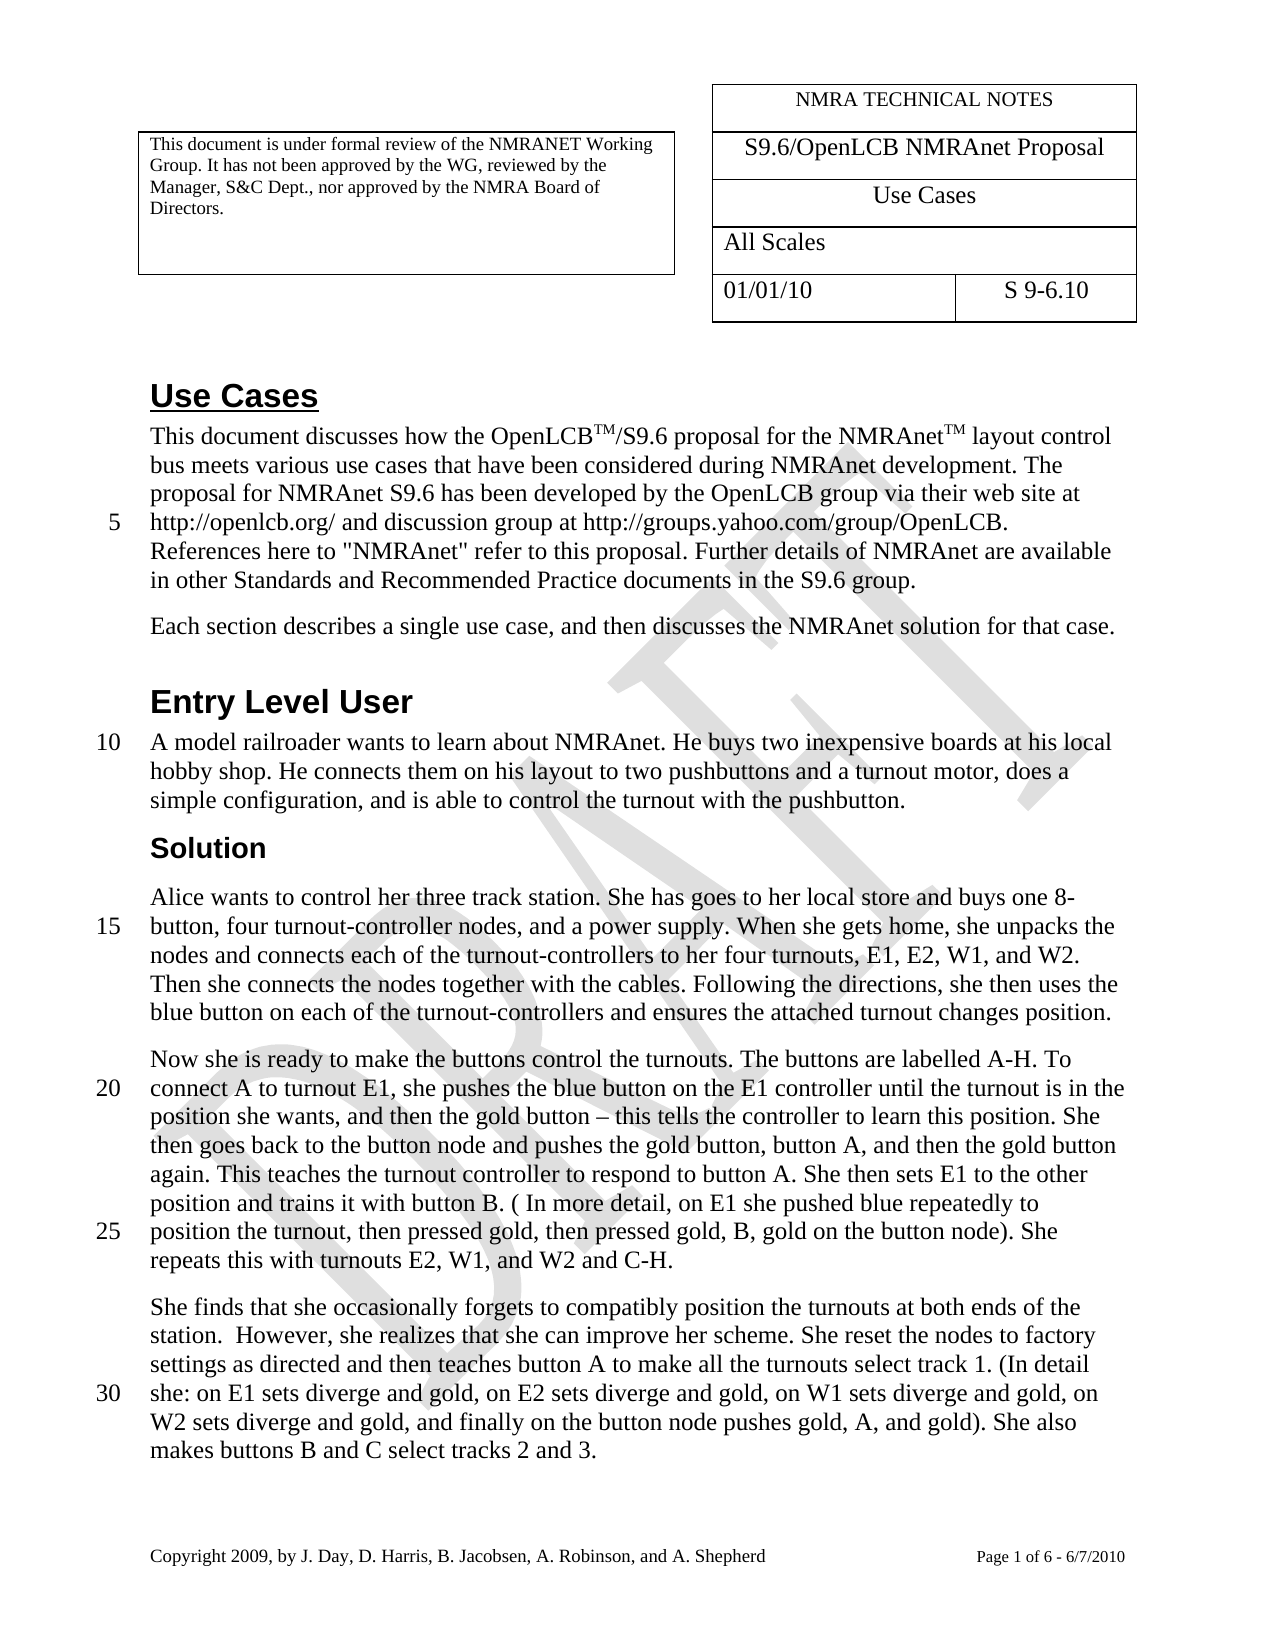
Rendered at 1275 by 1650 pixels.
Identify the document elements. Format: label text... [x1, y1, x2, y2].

text Now she is ready to make the buttons control the turnouts. The buttons are labelled A-H. To connect A to turnout E1, she pushes the blue button on the E1 controller until the turnout is in the position she wants, and then the gold button – this tells the controller to learn this position. She then goes back to the button node and pushes the gold button, button A, and then the gold button again. This teaches the turnout controller to respond to button A. She then sets E1 to the other position and trains it with button B. ( In more detail, on E1 she pushed blue repeatedly to position the turnout, then pressed gold, then pressed gold, B, gold on the button node). She repeats this with turnouts E2, W1, and W2 and C-H. [150, 1135, 326, 1274]
text Now she is ready to make the buttons control the turnouts. The buttons are labelled A-H. To connect A to turnout E1, she pushes the blue button on the E1 controller until the turnout is in the position she wants, and then the gold button – this tells the controller to learn this position. She then goes back to the button node and pushes the gold button, button A, and then the gold button again. This teaches the turnout controller to respond to button A. She then sets E1 to the other position and trains it with button B. ( In more detail, on E1 she pushed blue repeatedly to position the turnout, then pressed gold, then pressed gold, B, gold on the button node). She repeats this with turnouts E2, W1, and W2 and C-H. [215, 1078, 492, 1274]
subtitle [566, 831, 636, 865]
subtitle Solution [150, 831, 570, 865]
text Alice wants to control her three track station. She has goes to her local store and buys one 8-button, four turnout-controller nodes, and a power supply. When she gets home, she unpacks the nodes and connects each of the turnout-controllers to her four turnouts, E1, E2, W1, and W2. Then she connects the nodes together with the cables. Following the directions, she then uses the blue button on each of the turnout-controllers and ensures the attached turnout changes position. [150, 882, 681, 1026]
subtitle [833, 831, 1125, 865]
text A model railroader wants to learn about NMRAnet. He buys two inexpensive boards at his local hobby shop. He connects them on his layout to two pushbuttons and a turnout motor, does a simple configuration, and is able to control the turnout with the pushbutton. [150, 727, 772, 813]
text A model railroader wants to learn about NMRAnet. He buys two inexpensive boards at his local hobby shop. He connects them on his layout to two pushbuttons and a turnout motor, does a simple configuration, and is able to control the turnout with the pushbutton. [798, 727, 1125, 813]
text Alice wants to control her three track station. She has goes to her local store and buys one 8-button, four turnout-controller nodes, and a power supply. When she gets home, she unpacks the nodes and connects each of the turnout-controllers to her four turnouts, E1, E2, W1, and W2. Then she connects the nodes together with the cables. Following the directions, she then uses the blue button on each of the turnout-controllers and ensures the attached turnout changes position. [717, 882, 882, 965]
subtitle [986, 683, 1125, 721]
subtitle Entry Level User [150, 683, 680, 721]
text Alice wants to control her three track station. She has goes to her local store and buys one 8-button, four turnout-controller nodes, and a power supply. When she gets home, she unpacks the nodes and connects each of the turnout-controllers to her four turnouts, E1, E2, W1, and W2. Then she connects the nodes together with the cables. Following the directions, she then uses the blue button on each of the turnout-controllers and ensures the attached turnout changes position. [669, 882, 1125, 1026]
subtitle [685, 683, 981, 721]
text This document discusses how the OpenLCBTM/S9.6 proposal for the NMRAnetTM layout control bus meets various use cases that have been considered during NMRAnet development. The proposal for NMRAnet S9.6 has been developed by the OpenLCB group via their web site at http://openlcb.org/ and discussion group at http://groups.yahoo.com/group/OpenLCB. References here to "NMRAnet" refer to this proposal. Further details of NMRAnet are available in other Standards and Recommended Practice documents in the S9.6 group. [150, 421, 1125, 593]
text She finds that she occasionally forgets to compatibly position the turnouts at both ends of the station. However, she realizes that she can improve her scheme. She reset the nodes to factory settings as directed and then teaches button A to make all the turnouts select track 1. (In detail she: on E1 sets diverge and gold, on E2 sets diverge and gold, on W1 sets diverge and gold, on W2 sets diverge and gold, and finally on the button node pushes gold, A, and gold). She also makes buttons B and C select tracks 2 and 3. [150, 1292, 1125, 1464]
text Alice wants to control her three track station. She has goes to her local store and buys one 8-button, four turnout-controller nodes, and a power supply. When she gets home, she unpacks the nodes and connects each of the turnout-controllers to her four turnouts, E1, E2, W1, and W2. Then she connects the nodes together with the cables. Following the directions, she then uses the blue button on each of the turnout-controllers and ensures the attached turnout changes position. [369, 928, 515, 1026]
text Each section describes a single use case, and then discusses the NMRAnet solution for that case. [150, 611, 677, 640]
subtitle Use Cases [150, 376, 1125, 415]
text Each section describes a single use case, and then discusses the NMRAnet solution for that case. [914, 611, 1125, 640]
text Now she is ready to make the buttons control the turnouts. The buttons are labelled A-H. To connect A to turnout E1, she pushes the blue button on the E1 controller until the turnout is in the position she wants, and then the gold button – this tells the controller to learn this position. She then goes back to the button node and pushes the gold button, button A, and then the gold button again. This teaches the turnout controller to respond to button A. She then sets E1 to the other position and trains it with button B. ( In more detail, on E1 she pushed blue repeatedly to position the turnout, then pressed gold, then pressed gold, B, gold on the button node). She repeats this with turnouts E2, W1, and W2 and C-H. [293, 1044, 1125, 1274]
text Each section describes a single use case, and then discusses the NMRAnet solution for that case. [688, 611, 758, 640]
text Each section describes a single use case, and then discusses the NMRAnet solution for that case. [748, 611, 900, 640]
subtitle [642, 831, 824, 865]
